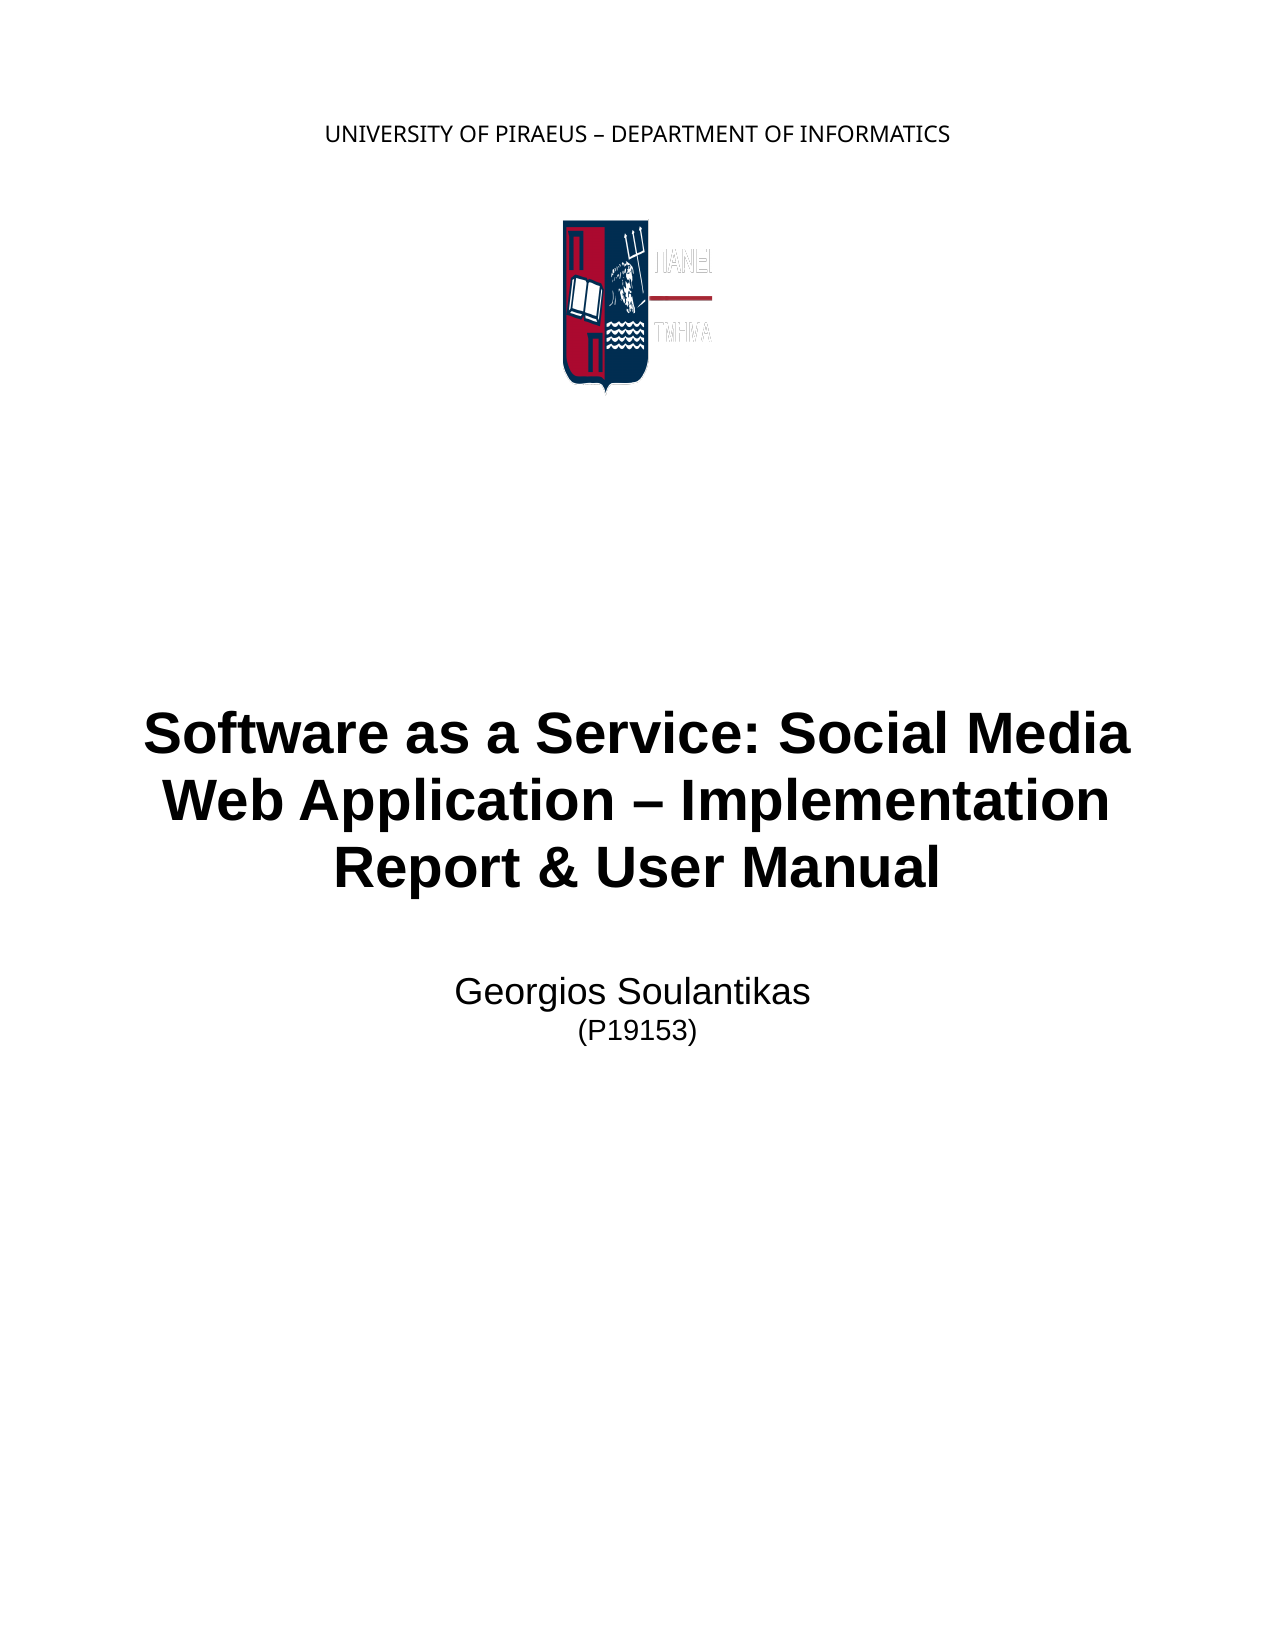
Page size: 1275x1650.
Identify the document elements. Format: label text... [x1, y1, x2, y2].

title Software as a Service: Social Media Web Application – Implementation Report & User Manual [118, 699, 1157, 900]
subtitle Georgios Soulantikas (P19153) [118, 969, 1157, 1046]
text UNIVERSITY OF PIRAEUS – DEPARTMENT OF INFORMATICS [118, 118, 1157, 149]
